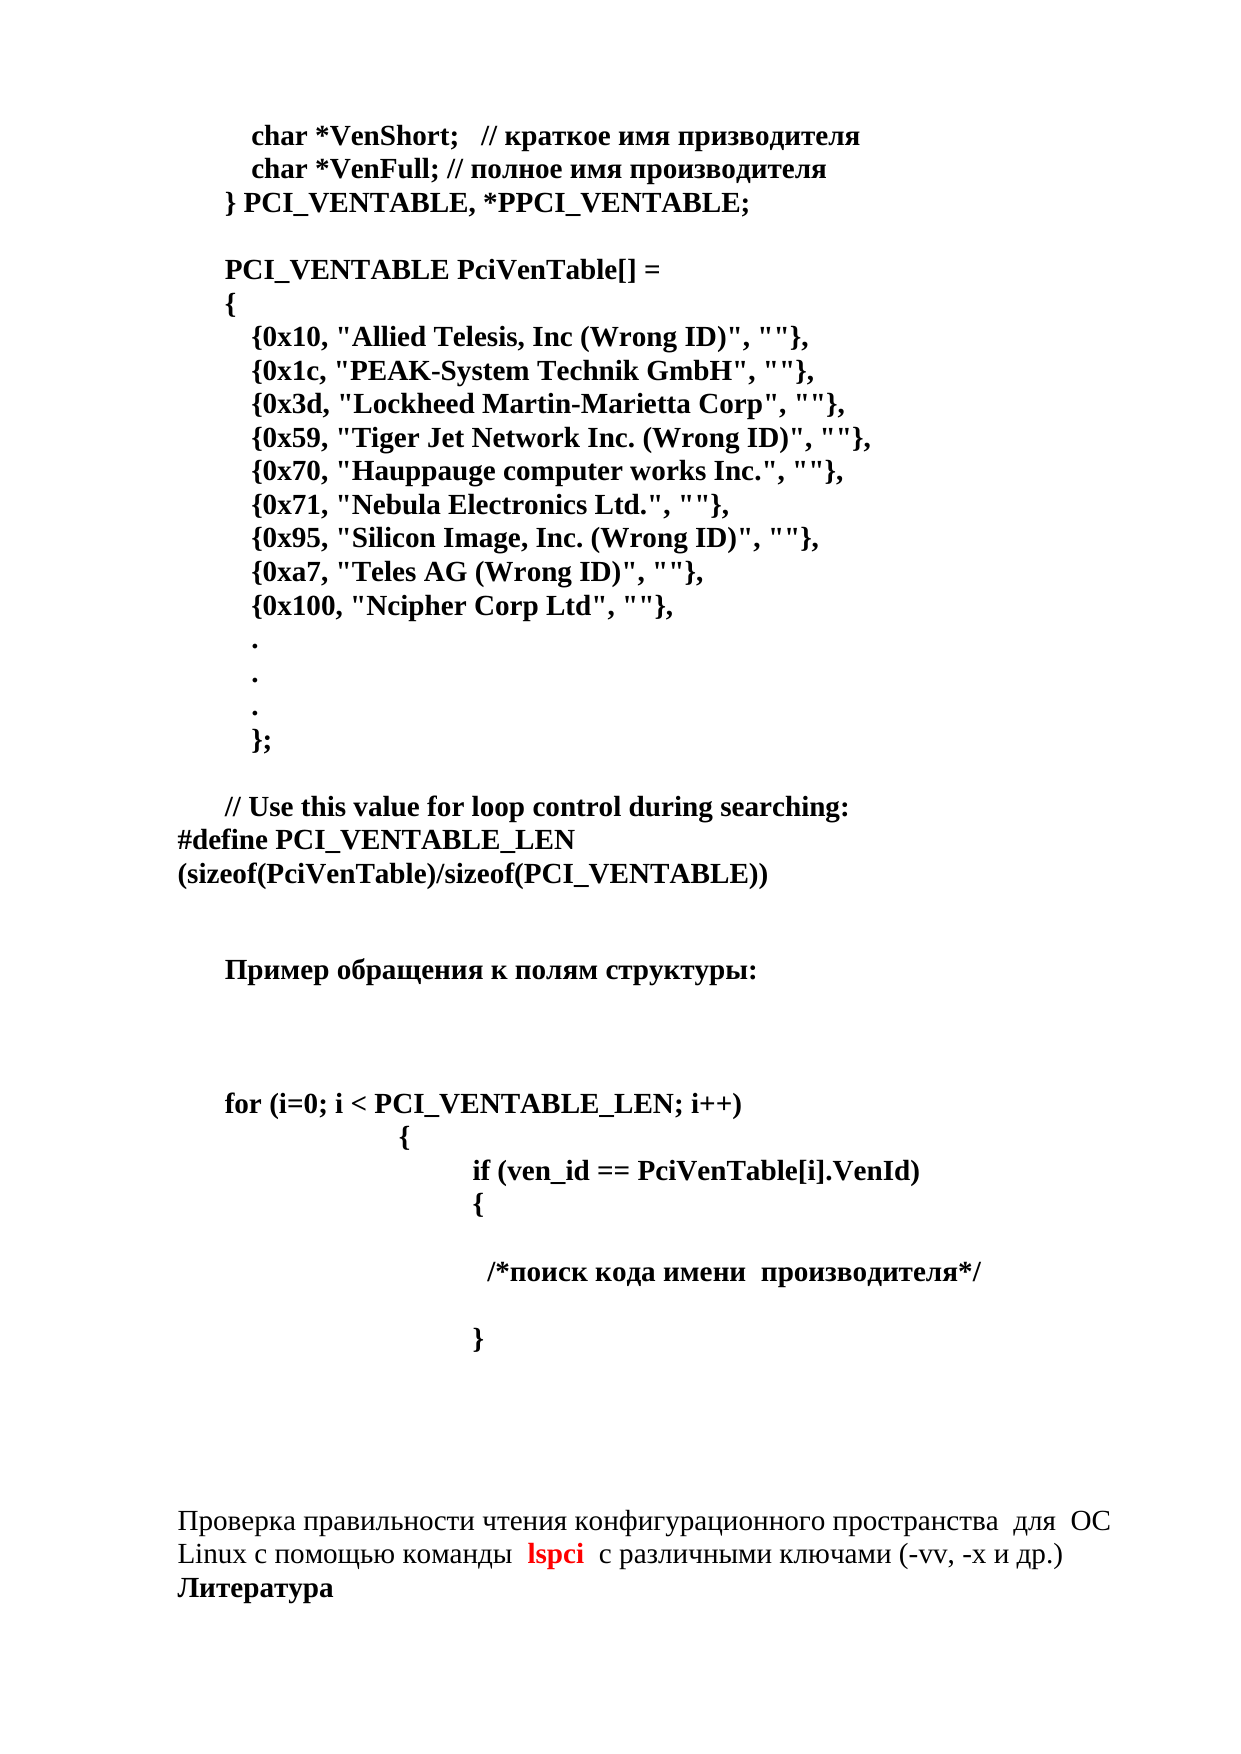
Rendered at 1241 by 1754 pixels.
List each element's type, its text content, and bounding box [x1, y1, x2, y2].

text {0x71, "Nebula Electronics Ltd.", ""}, [177, 487, 1152, 521]
text . [177, 688, 1152, 722]
subtitle Литература [177, 1570, 1152, 1603]
text if (ven_id == PciVenTable[i].VenId) [177, 1153, 1152, 1187]
text char *VenShort; // краткое имя призводителя [177, 118, 1152, 152]
text char *VenFull; // полное имя производителя [177, 152, 1152, 185]
subtitle Проверка правильности чтения конфигурационного пространства для ОС Linux c помощью команды lspci с различными ключами (-vv, -x и др.) [177, 1503, 1152, 1570]
text } PCI_VENTABLE, *PPCI_VENTABLE; [177, 185, 1152, 219]
text {0x10, "Allied Telesis, Inc (Wrong ID)", ""}, [177, 319, 1152, 353]
text { [177, 1119, 1152, 1153]
text {0x59, "Tiger Jet Network Inc. (Wrong ID)", ""}, [177, 420, 1152, 453]
text {0x3d, "Lockheed Martin-Marietta Corp", ""}, [177, 386, 1152, 420]
text } [177, 1321, 1152, 1354]
text {0x70, "Hauppauge computer works Inc.", ""}, [177, 453, 1152, 487]
text { [177, 286, 1152, 319]
text { [177, 1187, 1152, 1220]
text . [177, 655, 1152, 688]
text PCI_VENTABLE PciVenTable[] = [177, 252, 1152, 286]
text {0x95, "Silicon Image, Inc. (Wrong ID)", ""}, [177, 521, 1152, 554]
text #define PCI_VENTABLE_LEN (sizeof(PciVenTable)/sizeof(PCI_VENTABLE)) [177, 822, 1152, 889]
text . [177, 621, 1152, 655]
text {0x100, "Ncipher Corp Ltd", ""}, [177, 588, 1152, 621]
text Пример обращения к полям структуры: [177, 952, 1152, 985]
text /*поиск кода имени производителя*/ [177, 1254, 1152, 1287]
text // Use this value for loop control during searching: [177, 789, 1152, 822]
text {0x1c, "PEAK-System Technik GmbH", ""}, [177, 353, 1152, 386]
text }; [177, 722, 1152, 755]
text {0xa7, "Teles AG (Wrong ID)", ""}, [177, 554, 1152, 588]
text for (i=0; i < PCI_VENTABLE_LEN; i++) [177, 1086, 1152, 1119]
